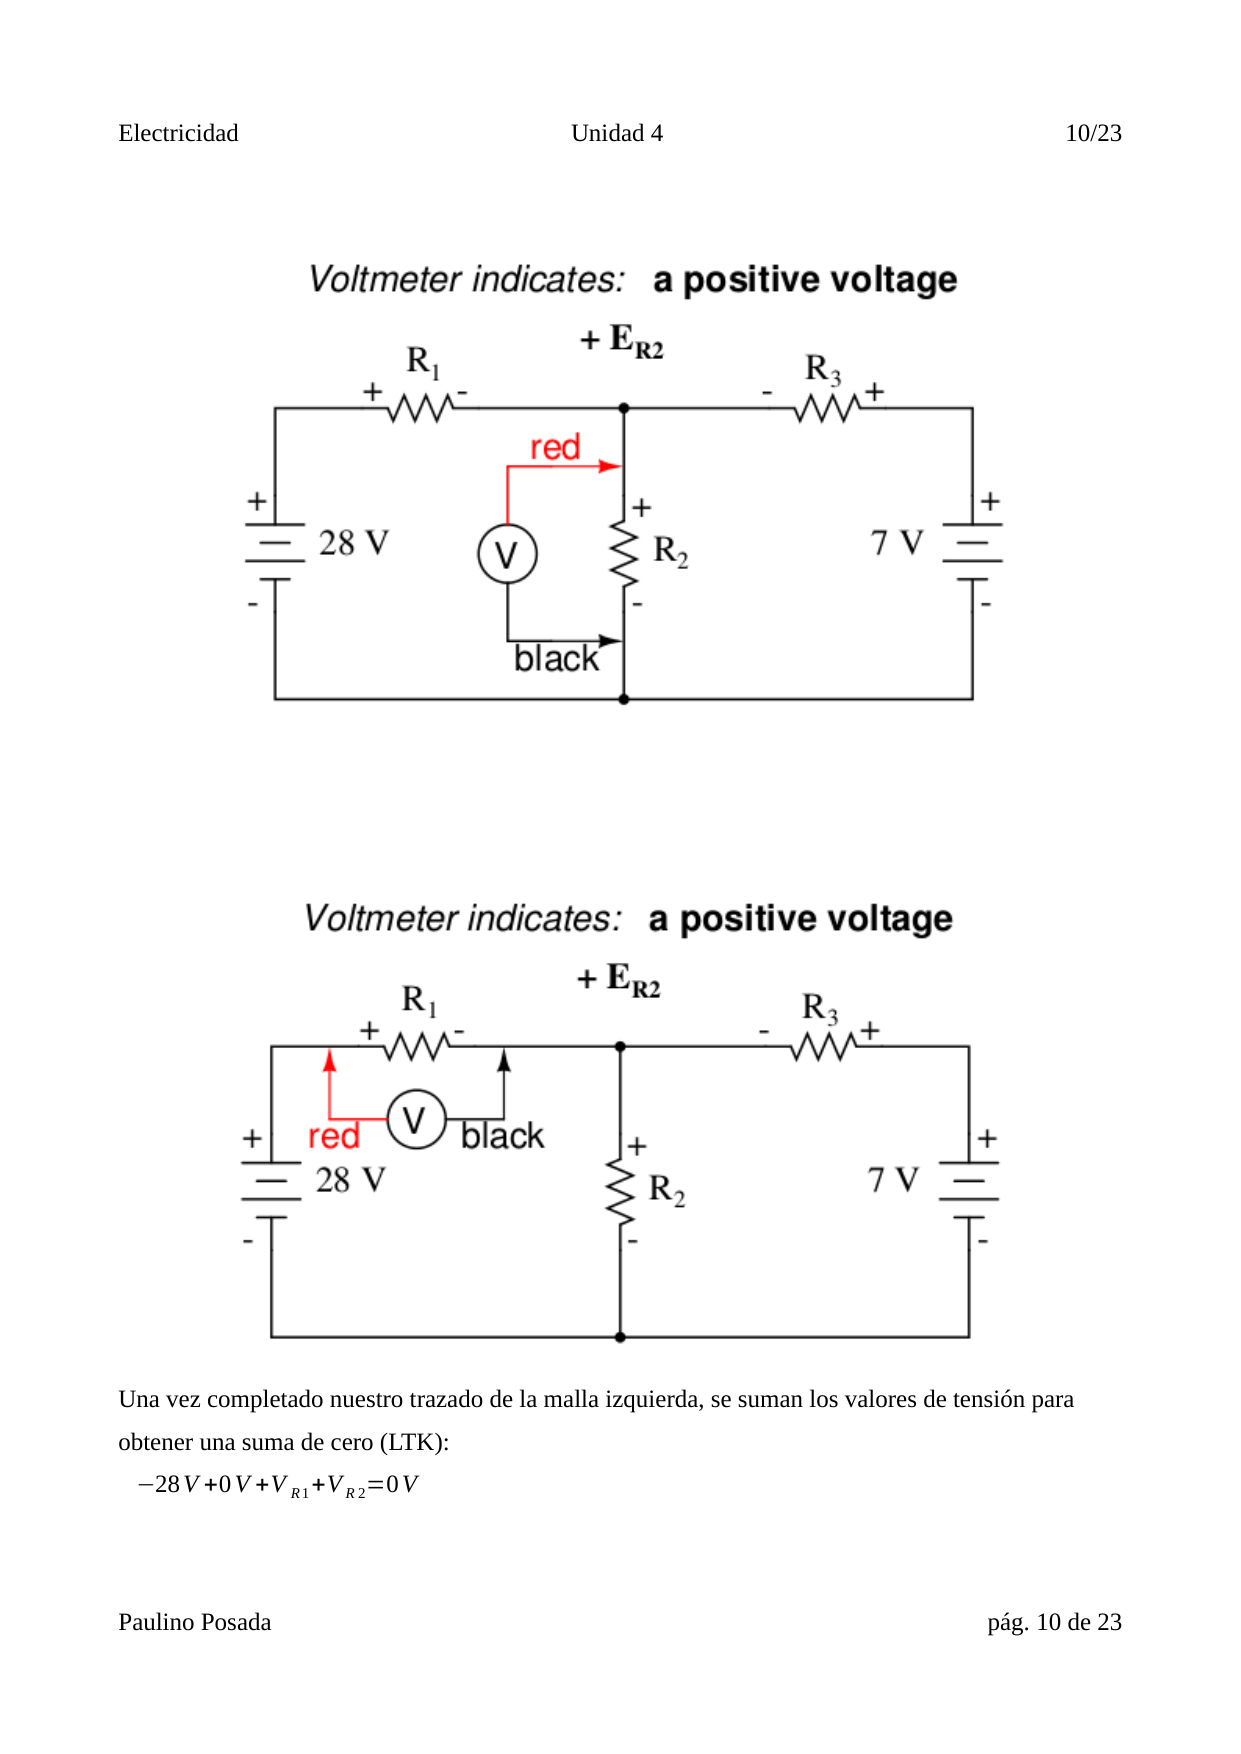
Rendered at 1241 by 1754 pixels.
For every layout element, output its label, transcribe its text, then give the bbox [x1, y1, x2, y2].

picture [219, 255, 1021, 724]
text Una vez completado nuestro trazado de la malla izquierda, se suman los valores de tensión para obtener una suma de cero (LTK): [118, 1384, 1122, 1456]
picture [222, 890, 1018, 1353]
